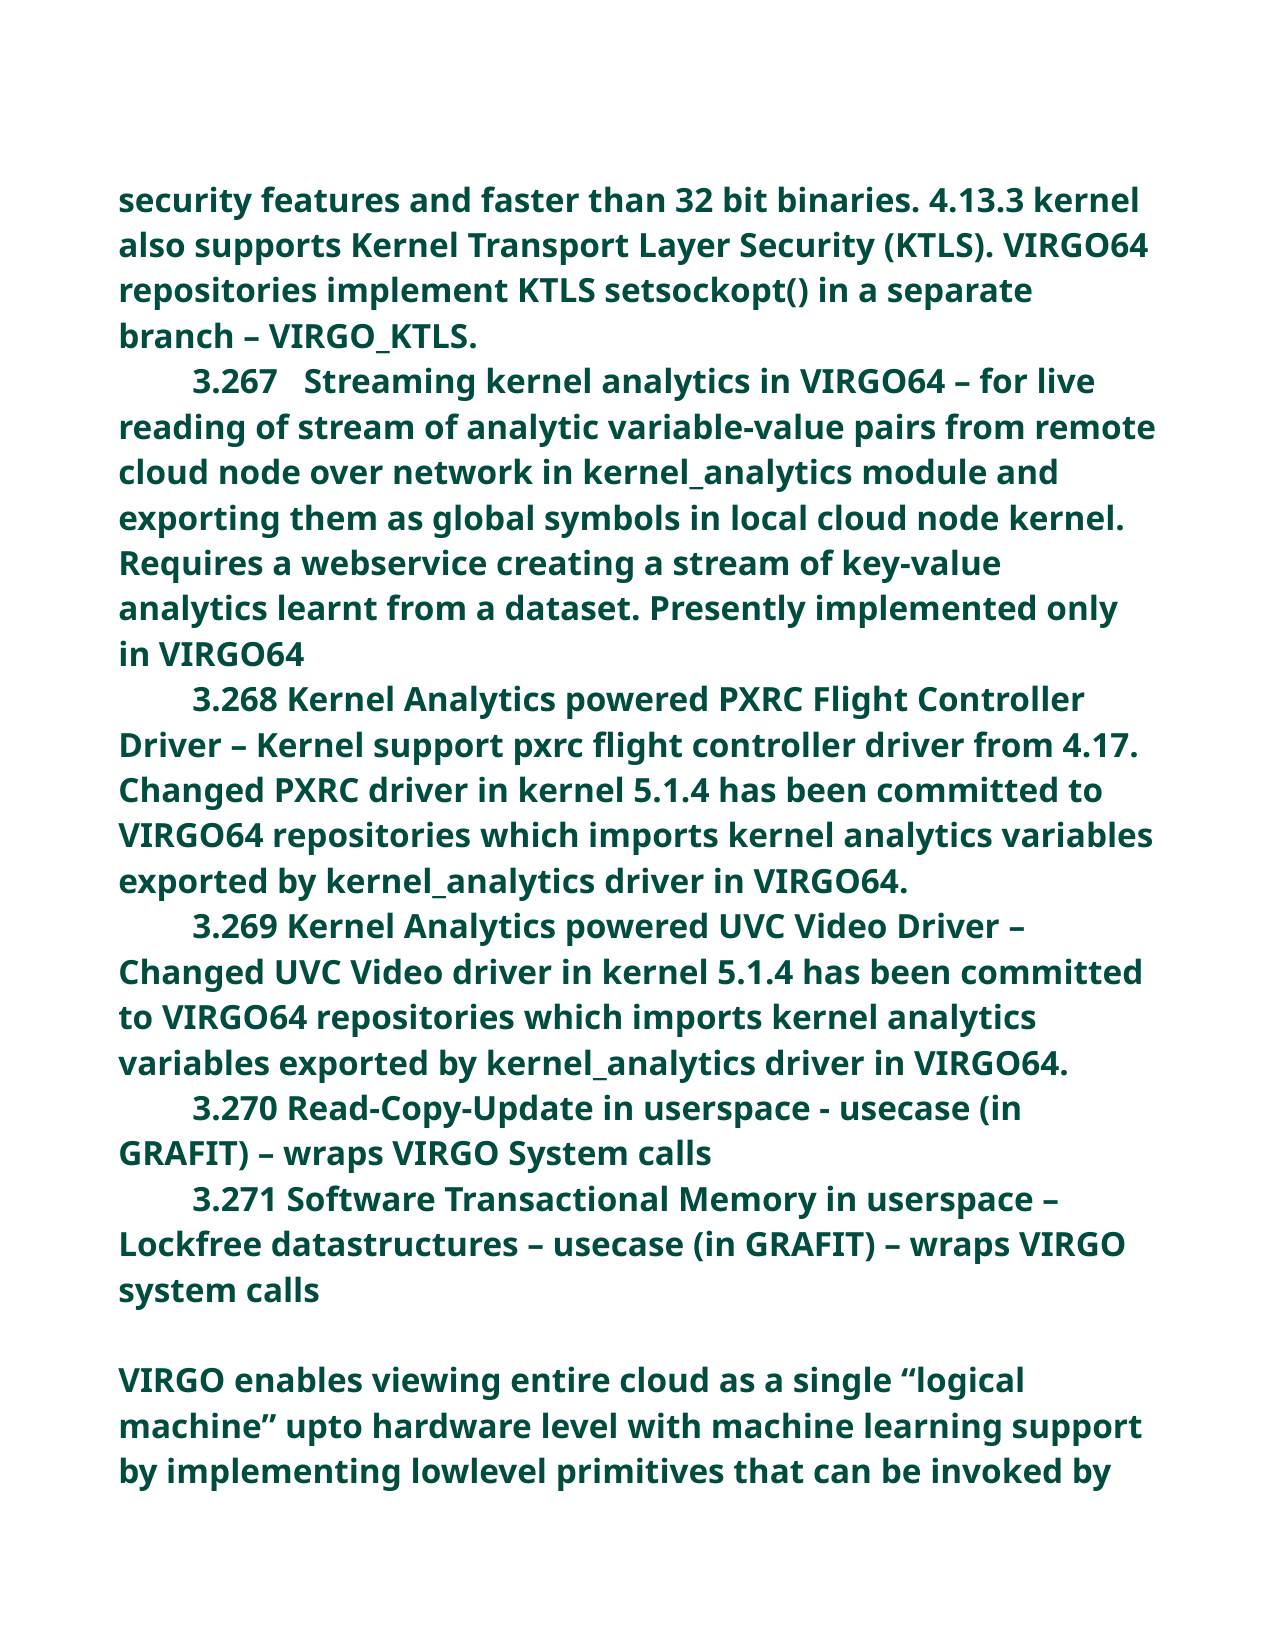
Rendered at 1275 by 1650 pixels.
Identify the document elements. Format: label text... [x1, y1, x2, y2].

text 3.268 Kernel Analytics powered PXRC Flight Controller Driver – Kernel support pxrc flight controller driver from 4.17. Changed PXRC driver in kernel 5.1.4 has been committed to VIRGO64 repositories which imports kernel analytics variables exported by kernel_analytics driver in VIRGO64. [118, 676, 1157, 903]
text 3.271 Software Transactional Memory in userspace – Lockfree datastructures – usecase (in GRAFIT) – wraps VIRGO system calls [118, 1176, 1157, 1312]
text 3.267 Streaming kernel analytics in VIRGO64 – for live reading of stream of analytic variable-value pairs from remote cloud node over network in kernel_analytics module and exporting them as global symbols in local cloud node kernel. Requires a webservice creating a stream of key-value analytics learnt from a dataset. Presently implemented only in VIRGO64 [118, 358, 1157, 676]
text 3.269 Kernel Analytics powered UVC Video Driver – Changed UVC Video driver in kernel 5.1.4 has been committed to VIRGO64 repositories which imports kernel analytics variables exported by kernel_analytics driver in VIRGO64. [118, 903, 1157, 1085]
text VIRGO enables viewing entire cloud as a single “logical machine” upto hardware level with machine learning support by implementing lowlevel primitives that can be invoked by [118, 1357, 1157, 1493]
text 3.270 Read-Copy-Update in userspace - usecase (in GRAFIT) – wraps VIRGO System calls [118, 1085, 1157, 1176]
text security features and faster than 32 bit binaries. 4.13.3 kernel also supports Kernel Transport Layer Security (KTLS). VIRGO64 repositories implement KTLS setsockopt() in a separate branch – VIRGO_KTLS. [118, 176, 1157, 358]
